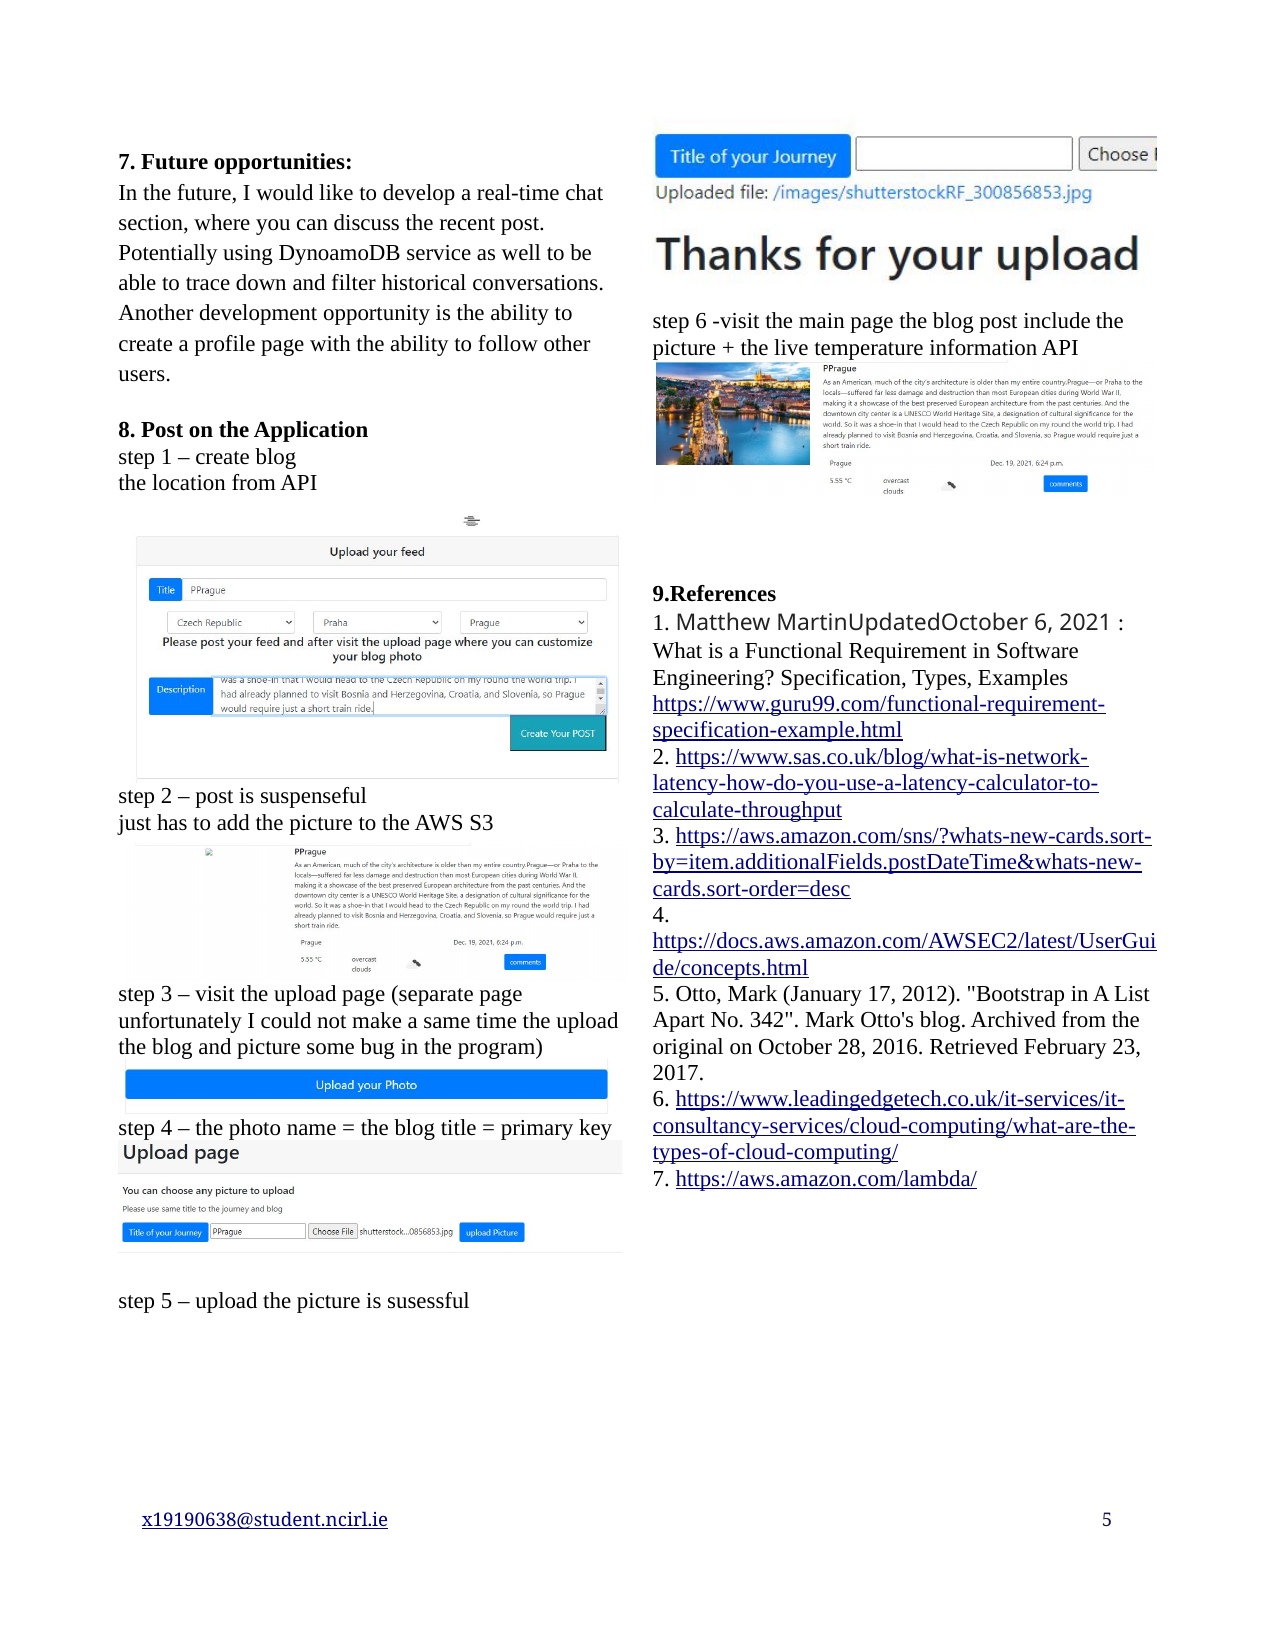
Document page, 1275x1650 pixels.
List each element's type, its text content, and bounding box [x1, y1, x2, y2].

text step 5 – upload the picture is susessful [118, 1287, 622, 1313]
text step 2 – post is suspenseful [118, 783, 622, 808]
text 6. https://www.leadingedgetech.co.uk/it-services/it-consultancy-services/cloud-computing/what-are-the-types-of-cloud-computing/ [652, 1086, 1157, 1164]
text the location from API [118, 469, 622, 495]
picture [652, 118, 1157, 308]
text 8. Post on the Application [118, 416, 622, 443]
text 5. Otto, Mark (January 17, 2012). "Bootstrap in A List Apart No. 342". Mark Otto's blog. Archived from the original on October 28, 2016. Retrieved February 23, 2017. [652, 980, 1157, 1086]
picture [652, 360, 1157, 501]
text 3. https://aws.amazon.com/sns/?whats-new-cards.sort-by=item.additionalFields.postDateTime&whats-new-cards.sort-order=desc [652, 822, 1157, 901]
text de/concepts.html [652, 951, 1157, 980]
text 4. https://docs.aws.amazon.com/AWSEC2/latest/UserGui [652, 901, 1157, 950]
text step 6 -visit the main page the blog post include the picture + the live temperature information API [652, 308, 1157, 360]
picture [123, 843, 628, 981]
text In the future, I would like to develop a real-time chat section, where you can discuss the recent post. Potentially using DynoamoDB service as well to be able to trace down and filter historical conversations. Another development opportunity is the ability to create a profile page with the ability to follow other users. [118, 178, 622, 386]
text 7. Future opportunities: [118, 148, 622, 175]
text 2. https://www.sas.co.uk/blog/what-is-network-latency-how-do-you-use-a-latency-calculator-to-calculate-throughput [652, 743, 1157, 822]
picture [118, 1140, 623, 1261]
text step 1 – create blog [118, 443, 622, 469]
text 1. Matthew MartinUpdatedOctober 6, 2021 : What is a Functional Requirement in Software Engineering? Specification, Types, Examples https://www.guru99.com/functional-requirement-specification-example.html [652, 606, 1157, 743]
text step 3 – visit the upload page (separate page unfortunately I could not make a same time the upload the blog and picture some bug in the program) [118, 835, 622, 1059]
text 9.References [652, 580, 1157, 606]
picture [118, 1059, 623, 1114]
text 7. https://aws.amazon.com/lambda/ [652, 1164, 1157, 1191]
picture [118, 495, 623, 783]
text step 4 – the photo name = the blog title = primary key [118, 1114, 622, 1140]
text just has to add the picture to the AWS S3 [118, 808, 622, 835]
